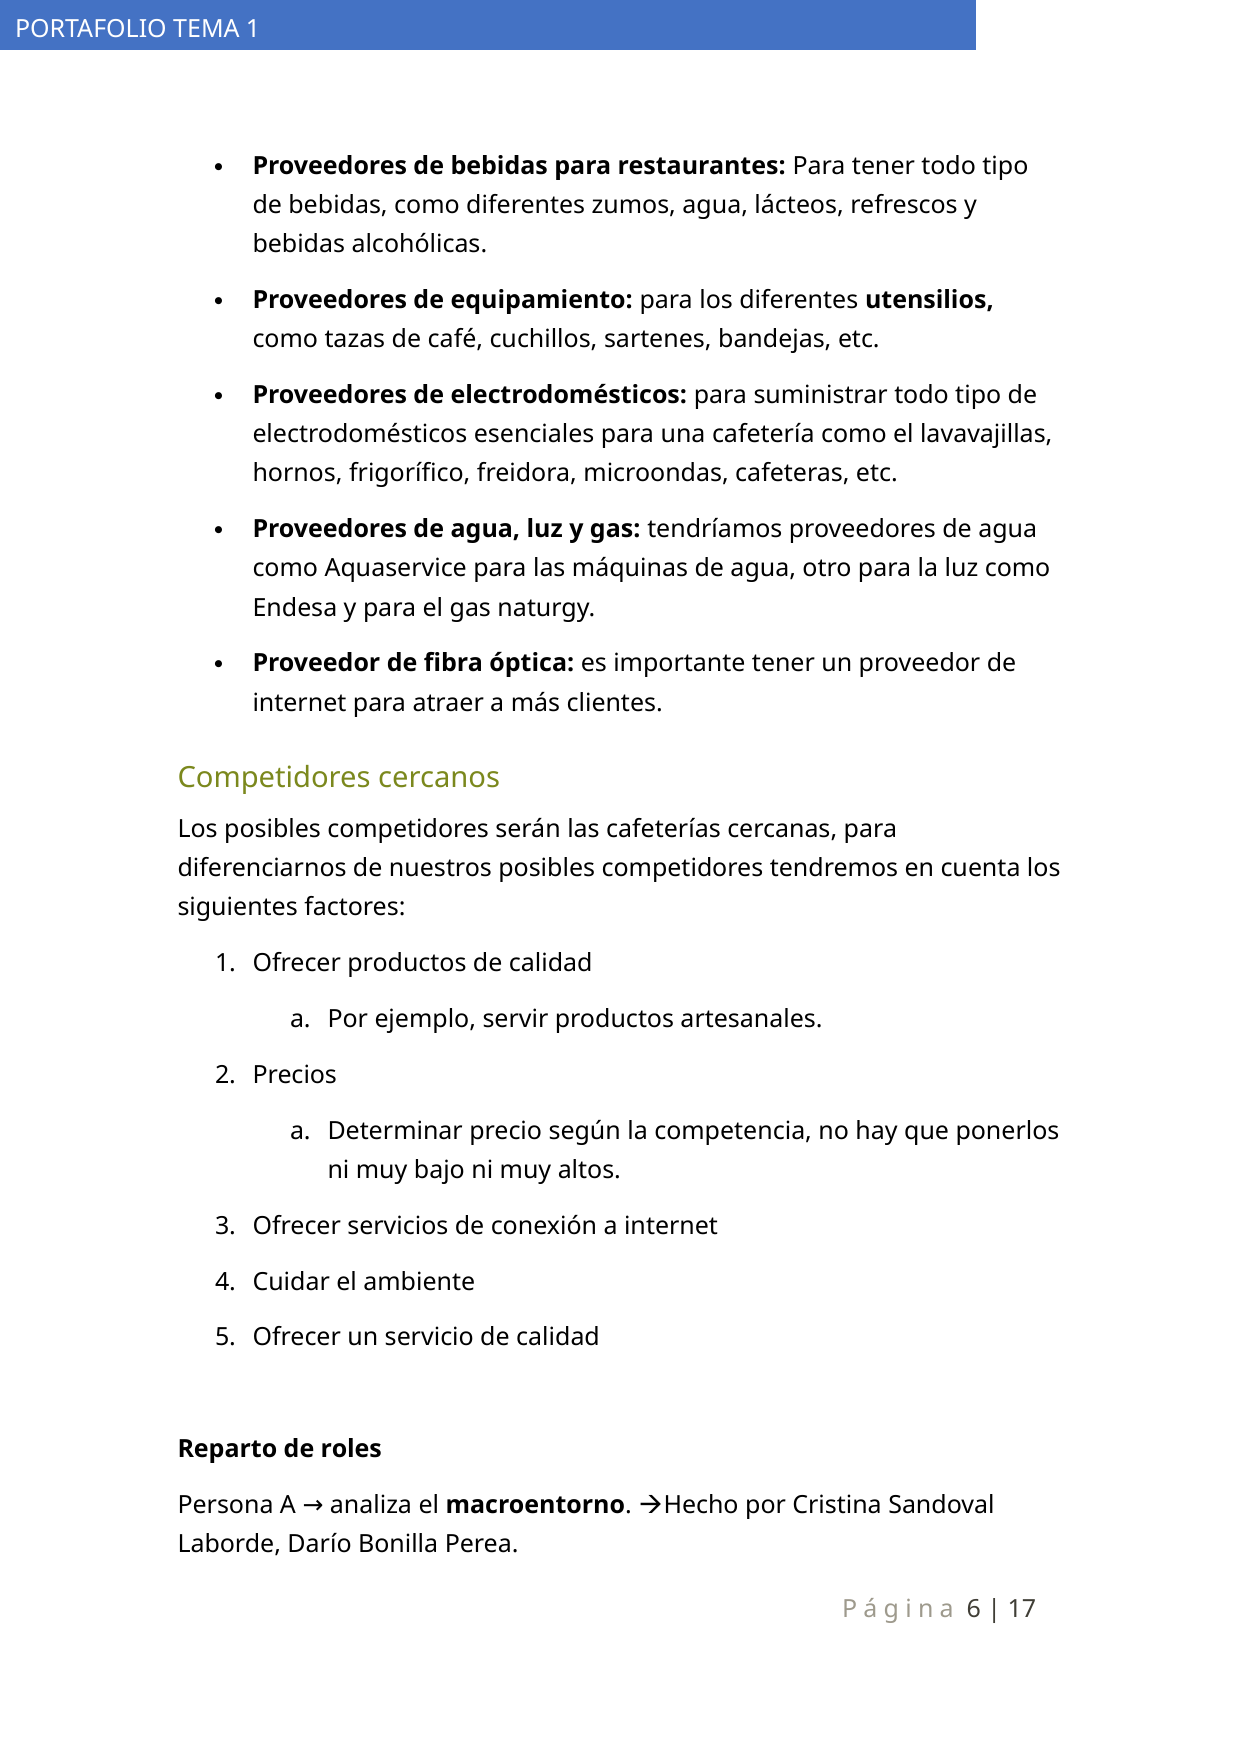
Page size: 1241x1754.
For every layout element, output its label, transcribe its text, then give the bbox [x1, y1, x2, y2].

list Proveedores de electrodomésticos: para suministrar todo tipo de electrodomésticos esenciales para una cafetería como el lavavajillas, hornos, frigorífico, freidora, microondas, cafeteras, etc. [215, 377, 1063, 489]
list Por ejemplo, servir productos artesanales. [290, 1001, 1063, 1035]
list Ofrecer un servicio de calidad [215, 1319, 1063, 1353]
list Precios [215, 1057, 1063, 1091]
list Cuidar el ambiente [215, 1263, 1063, 1297]
text Los posibles competidores serán las cafeterías cercanas, para diferenciarnos de nuestros posibles competidores tendremos en cuenta los siguientes factores: [177, 811, 1063, 923]
list Proveedores de equipamiento: para los diferentes utensilios, como tazas de café, cuchillos, sartenes, bandejas, etc. [215, 282, 1063, 355]
list Proveedores de agua, luz y gas: tendríamos proveedores de agua como Aquaservice para las máquinas de agua, otro para la luz como Endesa y para el gas naturgy. [215, 511, 1063, 623]
list Ofrecer servicios de conexión a internet [215, 1207, 1063, 1241]
subtitle Competidores cercanos [177, 757, 1063, 796]
list Determinar precio según la competencia, no hay que ponerlos ni muy bajo ni muy altos. [290, 1112, 1063, 1186]
text Reparto de roles [177, 1431, 1063, 1465]
text Persona A → analiza el macroentorno. Hecho por Cristina Sandoval Laborde, Darío Bonilla Perea. [177, 1487, 1063, 1560]
list Ofrecer productos de calidad [215, 945, 1063, 979]
list Proveedores de bebidas para restaurantes: Para tener todo tipo de bebidas, como diferentes zumos, agua, lácteos, refrescos y bebidas alcohólicas. [215, 148, 1063, 260]
list Proveedor de fibra óptica: es importante tener un proveedor de internet para atraer a más clientes. [215, 645, 1063, 718]
